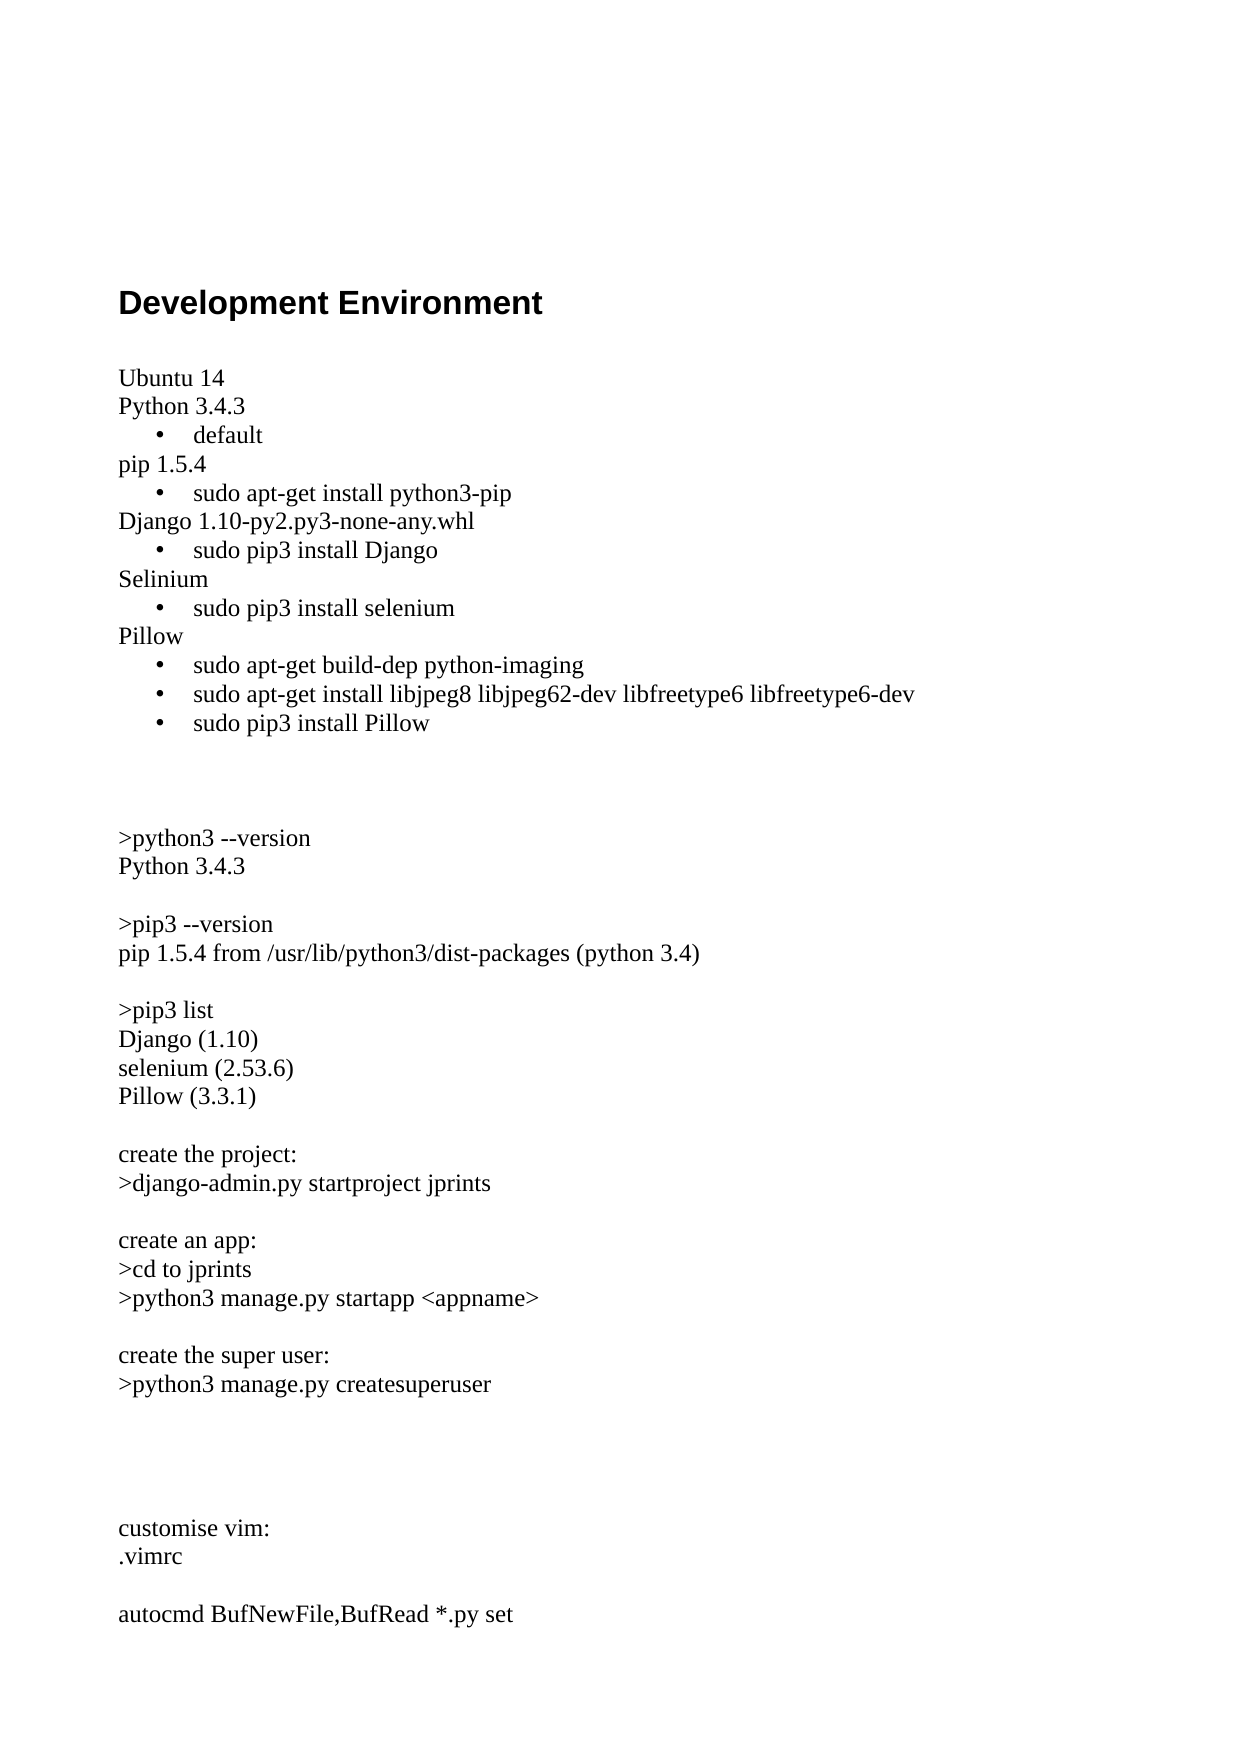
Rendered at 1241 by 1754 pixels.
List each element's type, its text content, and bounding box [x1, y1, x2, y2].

text .vimrc [118, 1541, 1122, 1570]
text Pillow (3.3.1) [118, 1081, 1122, 1110]
text Django 1.10-py2.py3-none-any.whl [118, 506, 1122, 535]
text create an app: [118, 1225, 1122, 1254]
text >python3 manage.py startapp <appname> [118, 1283, 1122, 1311]
text >python3 --version [118, 823, 1122, 851]
text selenium (2.53.6) [118, 1053, 1122, 1081]
list sudo pip3 install Django [156, 535, 1122, 564]
text Python 3.4.3 [118, 851, 1122, 880]
text create the project: [118, 1139, 1122, 1168]
text customise vim: [118, 1513, 1122, 1541]
list sudo apt-get install python3-pip [156, 478, 1122, 506]
text autocmd BufNewFile,BufRead *.py set [118, 1599, 1122, 1628]
text pip 1.5.4 [118, 449, 1122, 478]
text Ubuntu 14 [118, 363, 1122, 391]
text >pip3 list [118, 995, 1122, 1024]
list sudo apt-get build-dep python-imaging [156, 650, 1122, 679]
text Pillow [118, 621, 1122, 650]
list sudo pip3 install Pillow [156, 708, 1122, 736]
text >cd to jprints [118, 1254, 1122, 1283]
text Python 3.4.3 [118, 391, 1122, 420]
list sudo apt-get install libjpeg8 libjpeg62-dev libfreetype6 libfreetype6-dev [156, 679, 1122, 708]
text >pip3 --version [118, 909, 1122, 938]
text create the super user: [118, 1340, 1122, 1369]
text Django (1.10) [118, 1024, 1122, 1053]
subtitle Development Environment [118, 283, 1122, 321]
list sudo pip3 install selenium [156, 593, 1122, 621]
text pip 1.5.4 from /usr/lib/python3/dist-packages (python 3.4) [118, 938, 1122, 966]
list default [156, 420, 1122, 449]
text Selinium [118, 564, 1122, 593]
text >python3 manage.py createsuperuser [118, 1369, 1122, 1398]
text >django-admin.py startproject jprints [118, 1168, 1122, 1196]
